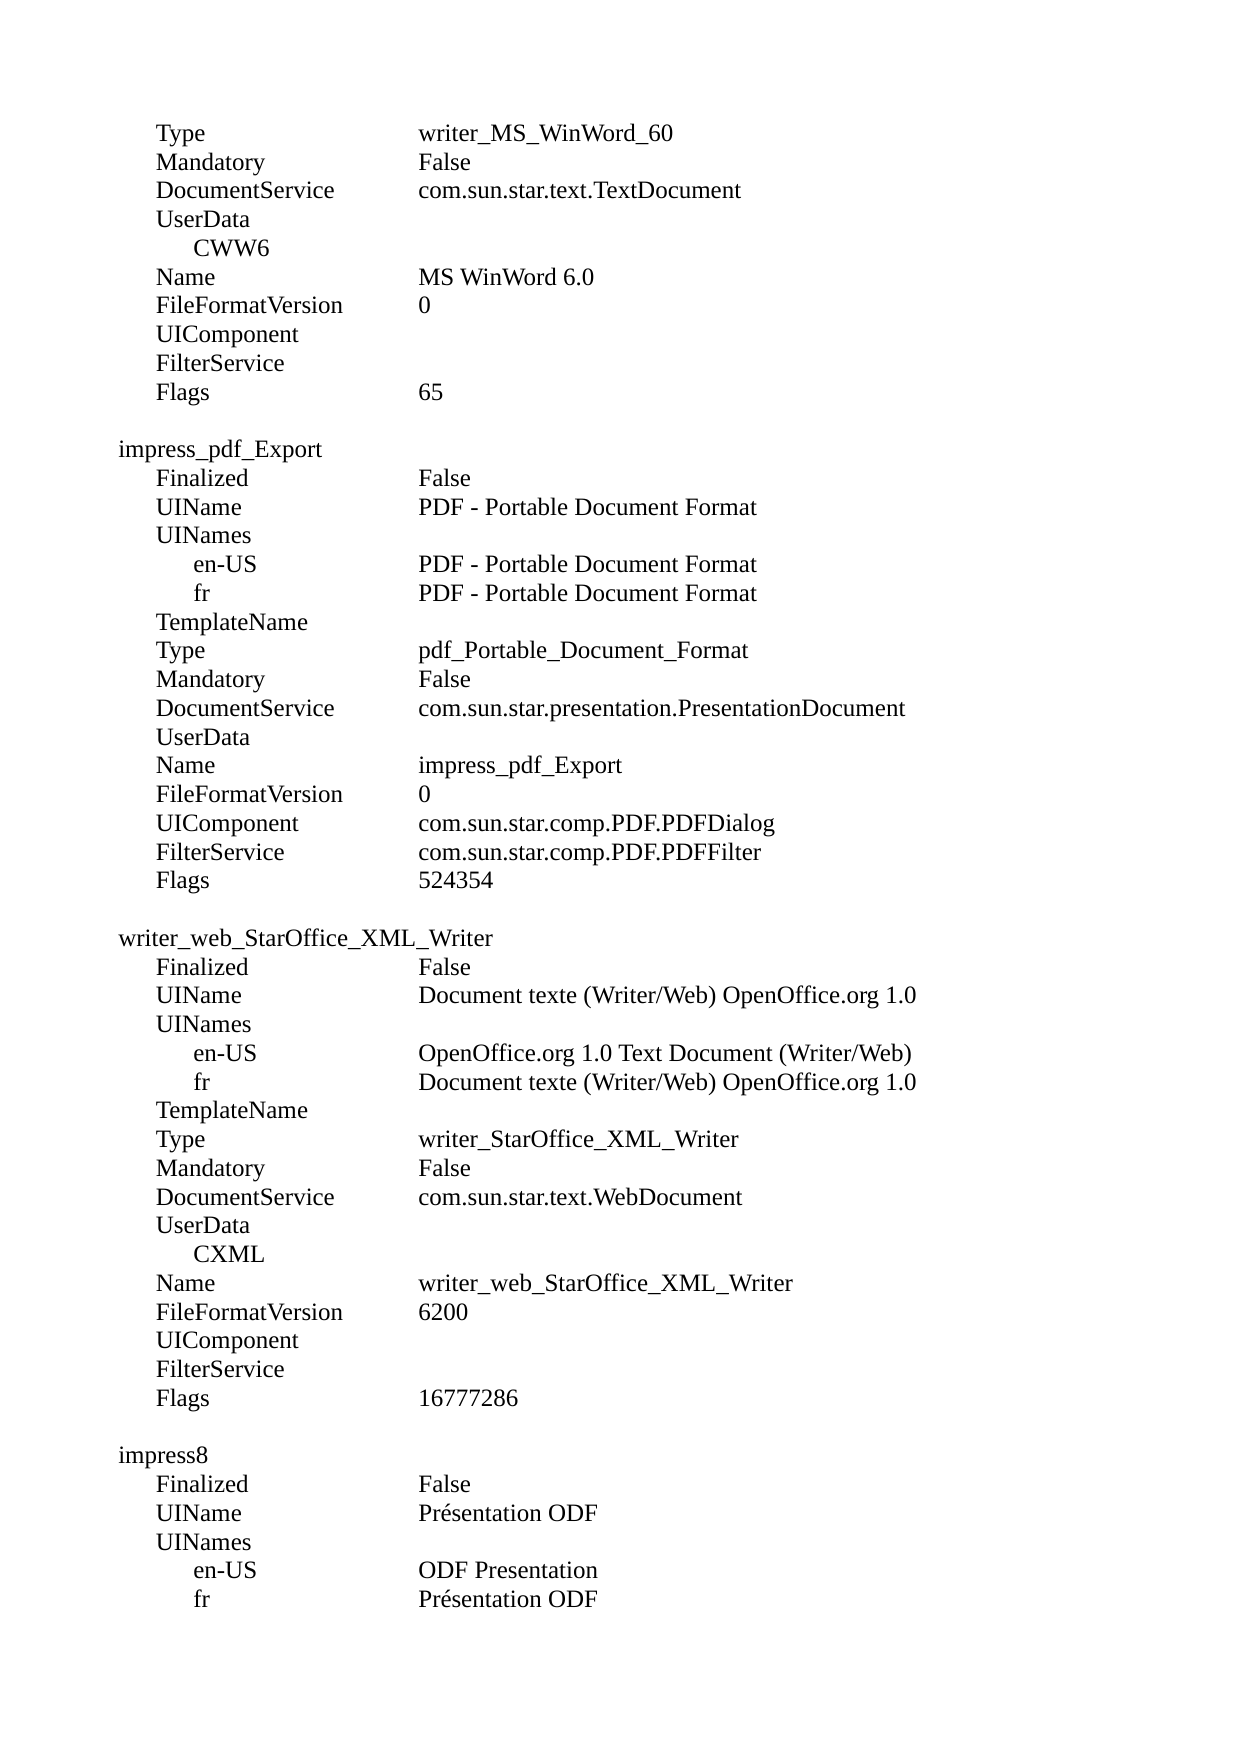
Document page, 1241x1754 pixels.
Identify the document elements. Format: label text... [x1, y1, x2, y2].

text Type writer_MS_WinWord_60 Mandatory False DocumentService com.sun.star.text.TextDocument UserData CWW6 Name MS WinWord 6.0 FileFormatVersion 0 UIComponent FilterService Flags 65 [118, 118, 1122, 406]
text writer_web_StarOffice_XML_Writer Finalized False UIName Document texte (Writer/Web) OpenOffice.org 1.0 UINames en-US OpenOffice.org 1.0 Text Document (Writer/Web) fr Document texte (Writer/Web) OpenOffice.org 1.0 TemplateName Type writer_StarOffice_XML_Writer Mandatory False DocumentService com.sun.star.text.WebDocument UserData CXML Name writer_web_StarOffice_XML_Writer FileFormatVersion 6200 UIComponent FilterService Flags 16777286 [118, 923, 1122, 1412]
text impress_pdf_Export Finalized False UIName PDF - Portable Document Format UINames en-US PDF - Portable Document Format fr PDF - Portable Document Format TemplateName Type pdf_Portable_Document_Format Mandatory False DocumentService com.sun.star.presentation.PresentationDocument UserData Name impress_pdf_Export FileFormatVersion 0 UIComponent com.sun.star.comp.PDF.PDFDialog FilterService com.sun.star.comp.PDF.PDFFilter Flags 524354 [118, 434, 1122, 894]
text impress8 Finalized False UIName Présentation ODF UINames en-US ODF Presentation fr Présentation ODF [118, 1441, 1122, 1613]
